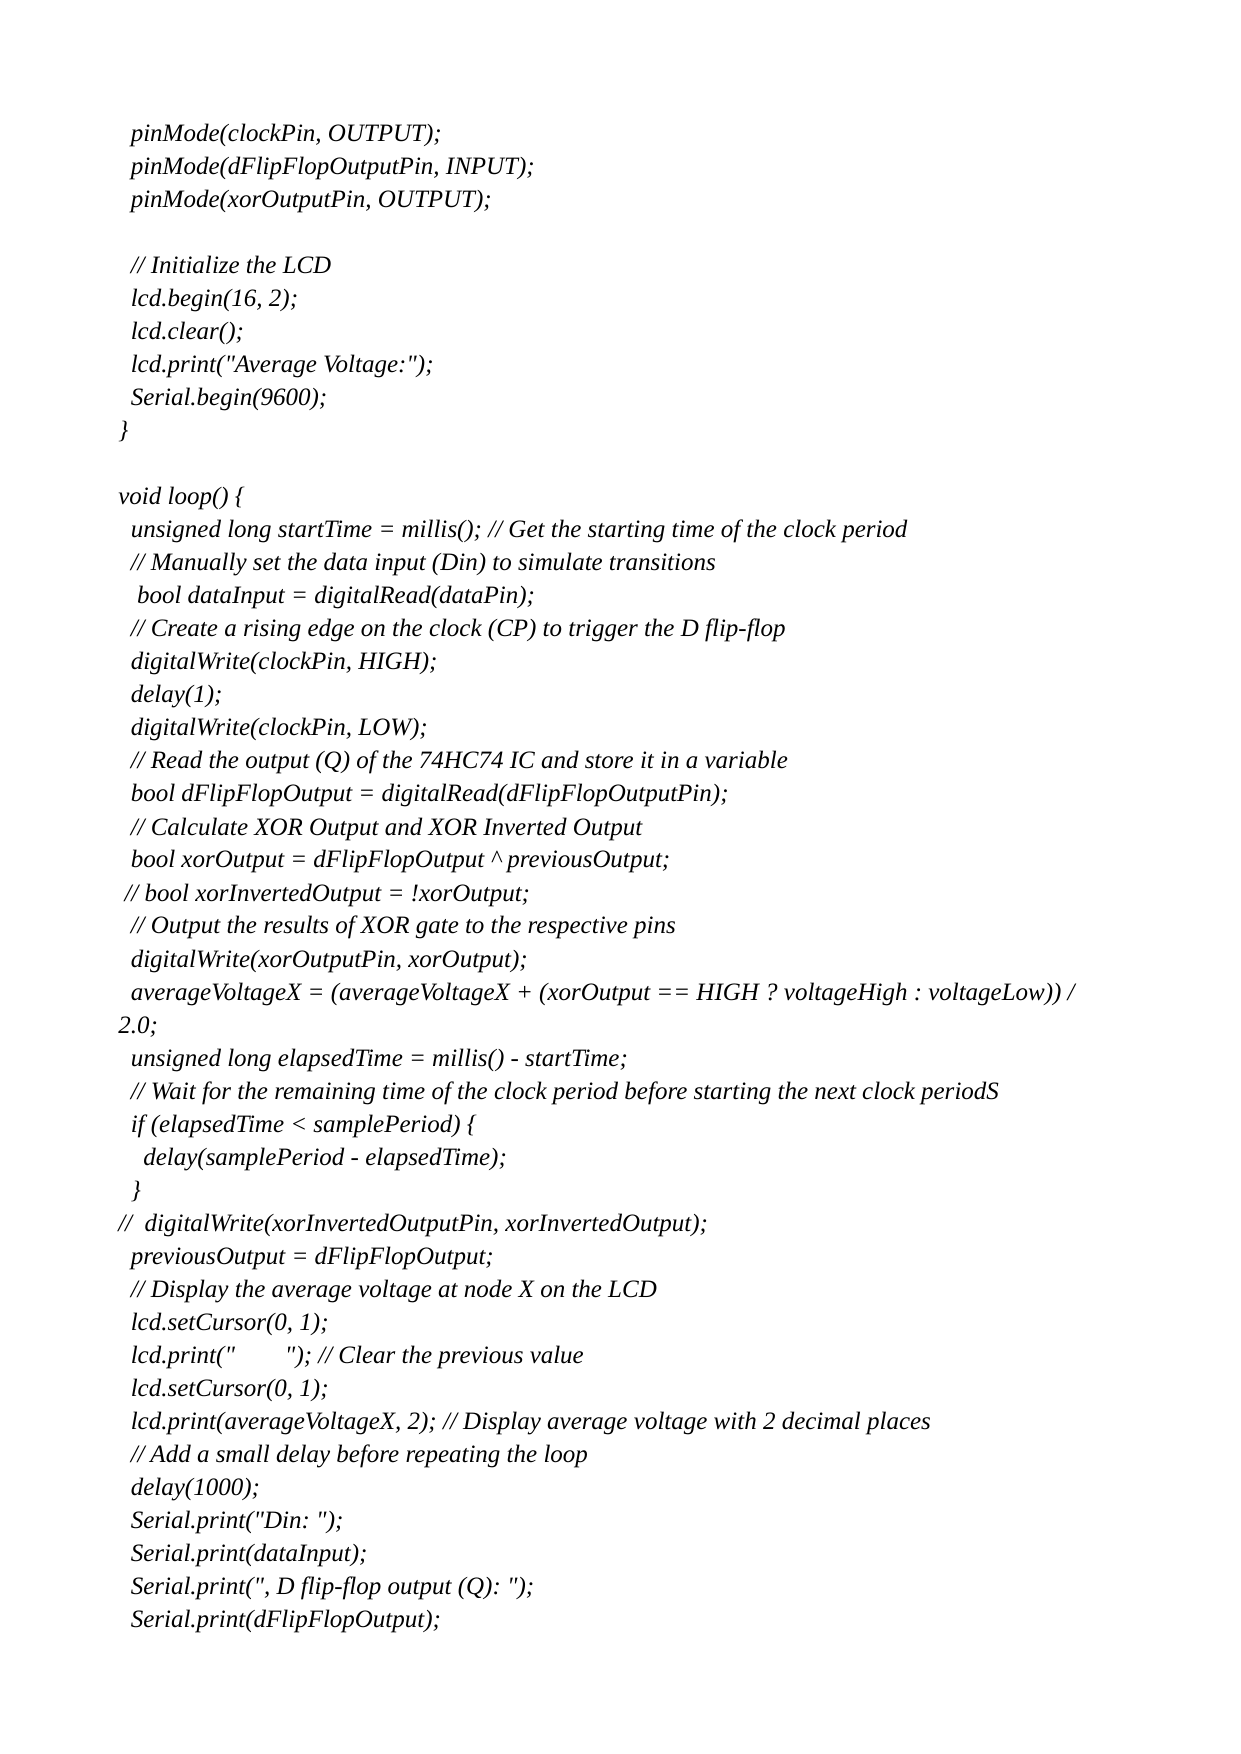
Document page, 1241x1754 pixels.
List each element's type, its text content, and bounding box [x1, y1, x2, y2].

text unsigned long elapsedTime = millis() - startTime; [118, 1043, 1122, 1071]
text unsigned long startTime = millis(); // Get the starting time of the clock period [118, 514, 1122, 543]
text // Manually set the data input (Din) to simulate transitions [118, 547, 1122, 576]
text // bool xorInvertedOutput = !xorOutput; [118, 878, 1122, 906]
text lcd.print(averageVoltageX, 2); // Display average voltage with 2 decimal places [118, 1406, 1122, 1435]
text // Calculate XOR Output and XOR Inverted Output [118, 812, 1122, 840]
text lcd.print("Average Voltage:"); [118, 349, 1122, 378]
text digitalWrite(clockPin, LOW); [118, 712, 1122, 741]
text if (elapsedTime < samplePeriod) { [118, 1109, 1122, 1137]
text // Display the average voltage at node X on the LCD [118, 1274, 1122, 1303]
text lcd.setCursor(0, 1); [118, 1307, 1122, 1336]
text Serial.print(dFlipFlopOutput); [118, 1604, 1122, 1633]
text digitalWrite(clockPin, HIGH); [118, 646, 1122, 675]
text bool dataInput = digitalRead(dataPin); [118, 580, 1122, 609]
text void loop() { [118, 481, 1122, 510]
text // Add a small delay before repeating the loop [118, 1439, 1122, 1468]
text Serial.print(", D flip-flop output (Q): "); [118, 1571, 1122, 1600]
text // Read the output (Q) of the 74HC74 IC and store it in a variable [118, 746, 1122, 774]
text lcd.print(" "); // Clear the previous value [118, 1340, 1122, 1369]
text Serial.print(dataInput); [118, 1538, 1122, 1567]
text previousOutput = dFlipFlopOutput; [118, 1241, 1122, 1269]
text // Create a rising edge on the clock (CP) to trigger the D flip-flop [118, 613, 1122, 642]
text delay(samplePeriod - elapsedTime); [118, 1142, 1122, 1171]
text // Initialize the LCD [118, 250, 1122, 279]
text delay(1000); [118, 1472, 1122, 1501]
text } [118, 415, 1122, 444]
text pinMode(dFlipFlopOutputPin, INPUT); [118, 151, 1122, 180]
text delay(1); [118, 679, 1122, 708]
text // Wait for the remaining time of the clock period before starting the next clock periodS [118, 1076, 1122, 1104]
text digitalWrite(xorOutputPin, xorOutput); [118, 944, 1122, 972]
text } [118, 1175, 1122, 1203]
text pinMode(clockPin, OUTPUT); [118, 118, 1122, 147]
text lcd.begin(16, 2); [118, 283, 1122, 312]
text Serial.begin(9600); [118, 382, 1122, 411]
text lcd.clear(); [118, 316, 1122, 345]
text // Output the results of XOR gate to the respective pins [118, 911, 1122, 939]
text bool dFlipFlopOutput = digitalRead(dFlipFlopOutputPin); [118, 778, 1122, 807]
text Serial.print("Din: "); [118, 1505, 1122, 1534]
text // digitalWrite(xorInvertedOutputPin, xorInvertedOutput); [118, 1208, 1122, 1237]
text lcd.setCursor(0, 1); [118, 1373, 1122, 1402]
text bool xorOutput = dFlipFlopOutput ^ previousOutput; [118, 844, 1122, 873]
text pinMode(xorOutputPin, OUTPUT); [118, 184, 1122, 213]
text averageVoltageX = (averageVoltageX + (xorOutput == HIGH ? voltageHigh : voltageLow)) / 2.0; [118, 977, 1122, 1038]
